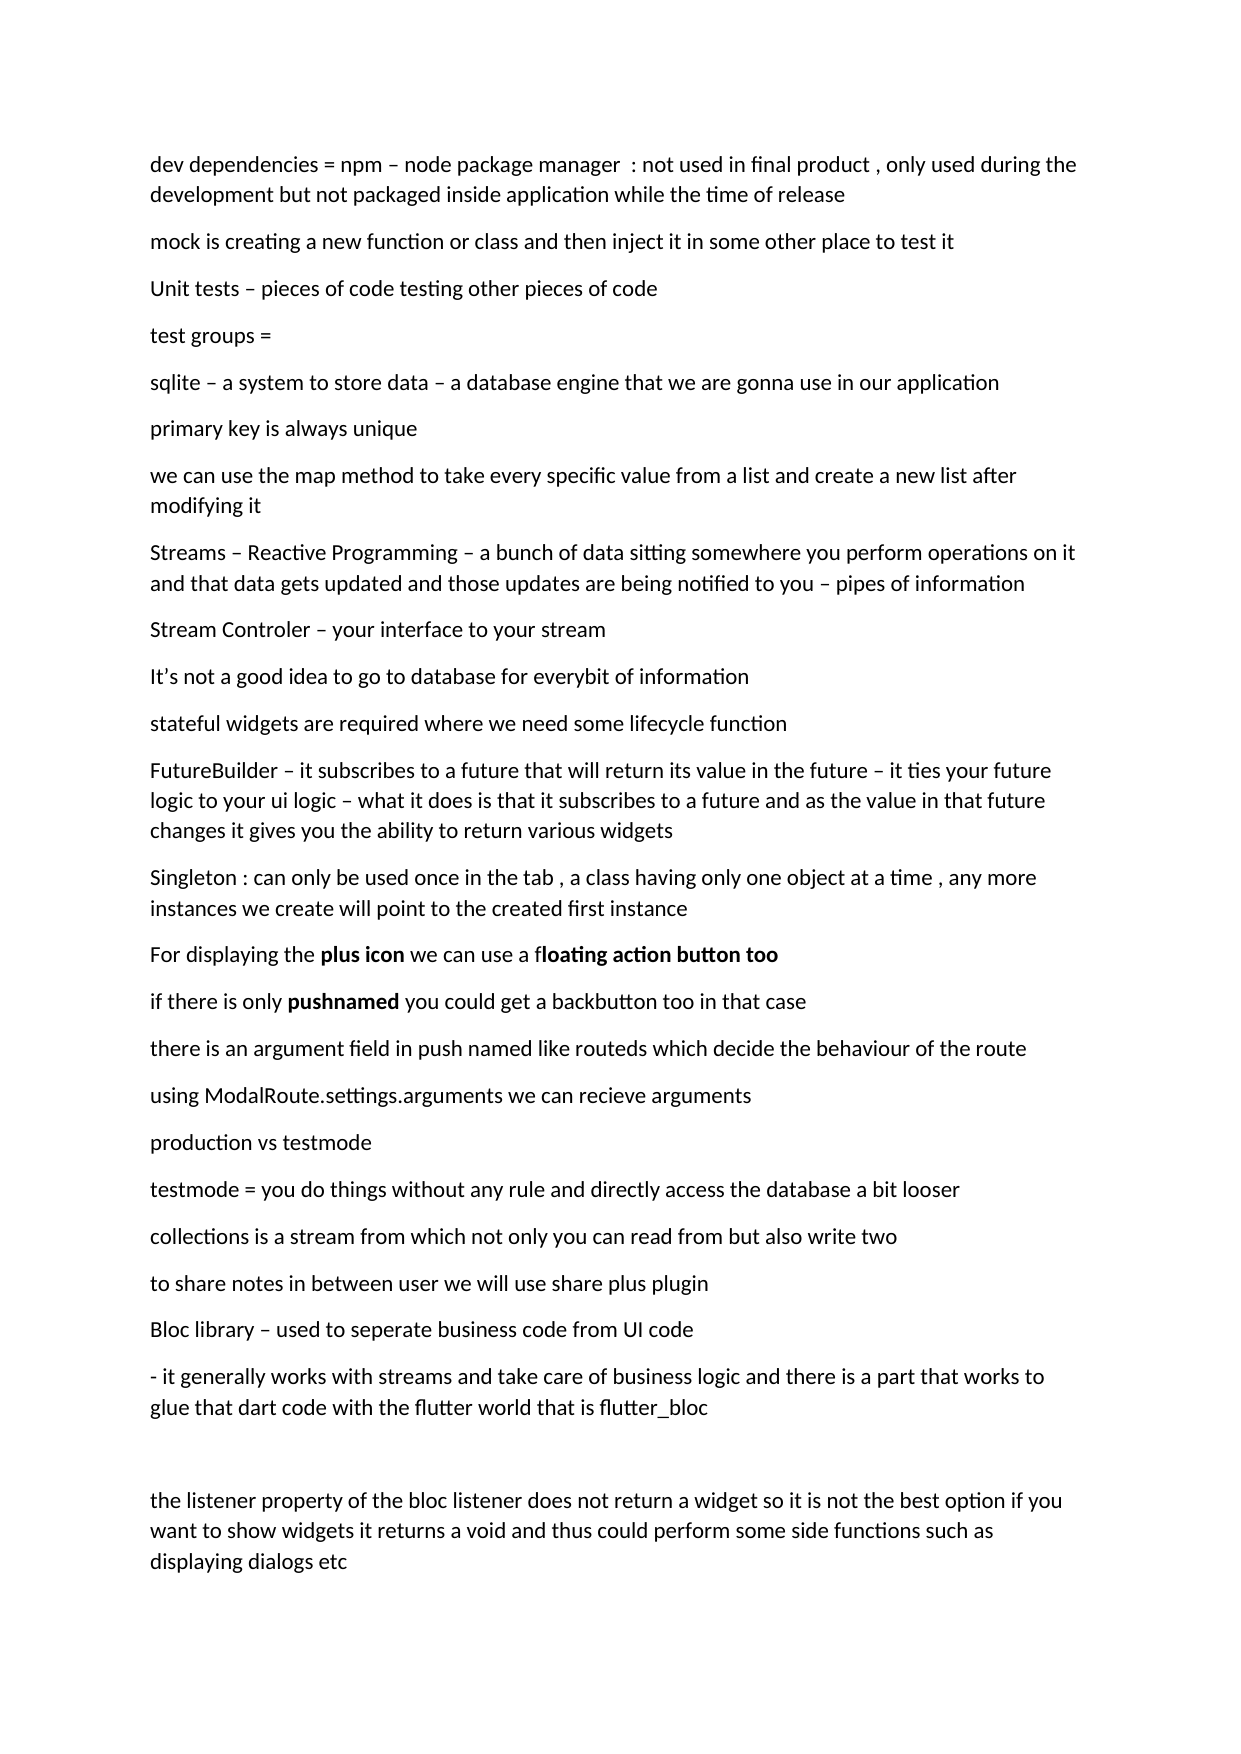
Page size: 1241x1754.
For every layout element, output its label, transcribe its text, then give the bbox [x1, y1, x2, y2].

text we can use the map method to take every specific value from a list and create a new list after modifying it [150, 461, 1090, 520]
text using ModalRoute.settings.arguments we can recieve arguments [150, 1081, 1090, 1109]
text the listener property of the bloc listener does not return a widget so it is not the best option if you want to show widgets it returns a void and thus could perform some side functions such as displaying dialogs etc [150, 1486, 1090, 1575]
text Unit tests – pieces of code testing other pieces of code [150, 274, 1090, 302]
text primary key is always unique [150, 414, 1090, 443]
text test groups = [150, 321, 1090, 349]
text It’s not a good idea to go to database for everybit of information [150, 662, 1090, 691]
text Stream Controler – your interface to your stream [150, 616, 1090, 644]
text dev dependencies = npm – node package manager : not used in final product , only used during the development but not packaged inside application while the time of release [150, 150, 1090, 208]
text - it generally works with streams and take care of business logic and there is a part that works to glue that dart code with the flutter world that is flutter_bloc [150, 1362, 1090, 1421]
text testmode = you do things without any rule and directly access the database a bit looser [150, 1175, 1090, 1203]
text to share notes in between user we will use share plus plugin [150, 1269, 1090, 1297]
text sqlite – a system to store data – a database engine that we are gonna use in our application [150, 368, 1090, 396]
text Bloc library – used to seperate business code from UI code [150, 1316, 1090, 1344]
text FutureBuilder – it subscribes to a future that will return its value in the future – it ties your future logic to your ui logic – what it does is that it subscribes to a future and as the value in that future changes it gives you the ability to return various widgets [150, 756, 1090, 845]
text if there is only pushnamed you could get a backbutton too in that case [150, 987, 1090, 1016]
text collections is a stream from which not only you can read from but also write two [150, 1222, 1090, 1250]
text Singleton : can only be used once in the tab , a class having only one object at a time , any more instances we create will point to the created first instance [150, 863, 1090, 922]
text there is an argument field in push named like routeds which decide the behaviour of the route [150, 1034, 1090, 1062]
text mock is creating a new function or class and then inject it in some other place to test it [150, 227, 1090, 255]
text production vs testmode [150, 1128, 1090, 1156]
text Streams – Reactive Programming – a bunch of data sitting somewhere you perform operations on it and that data gets updated and those updates are being notified to you – pipes of information [150, 538, 1090, 597]
text stateful widgets are required where we need some lifecycle function [150, 709, 1090, 737]
text For displaying the plus icon we can use a floating action button too [150, 941, 1090, 969]
